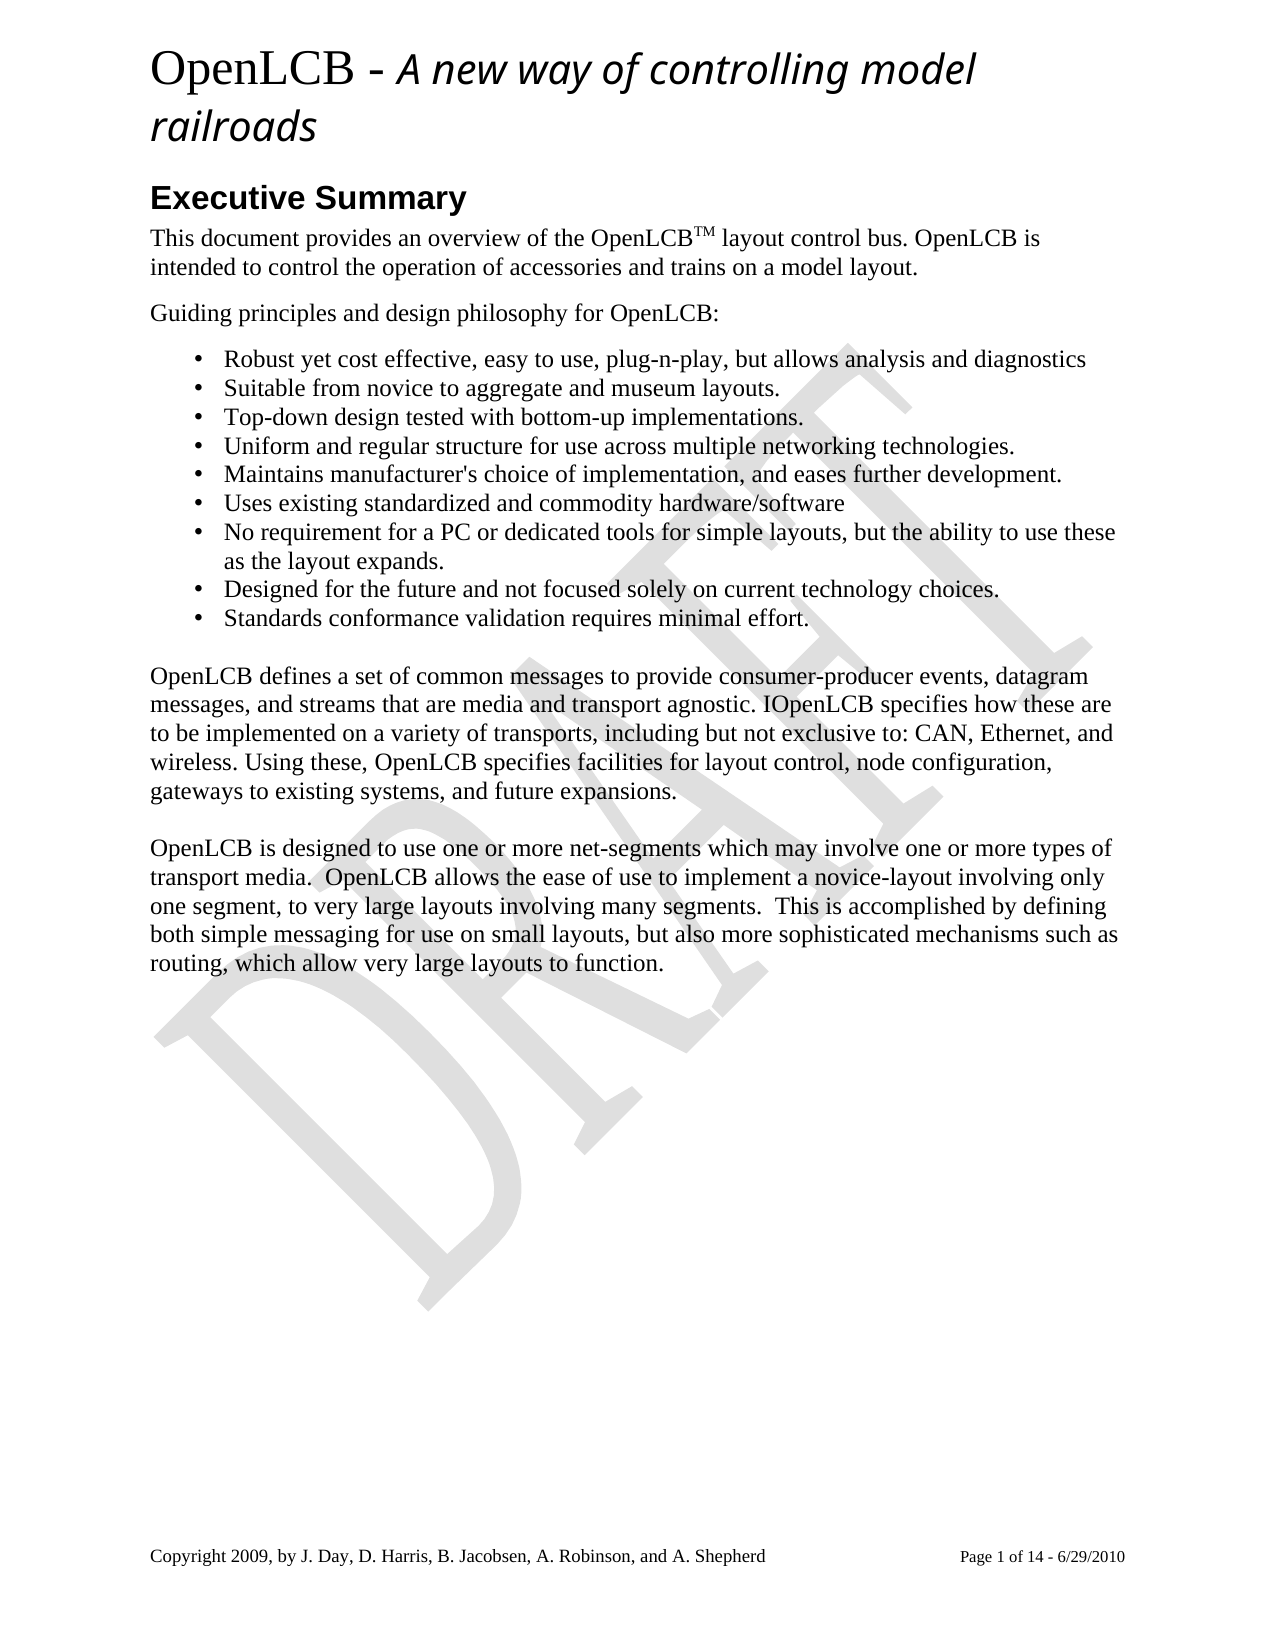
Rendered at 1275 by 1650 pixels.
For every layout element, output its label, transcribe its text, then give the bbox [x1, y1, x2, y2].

text OpenLCB is designed to use one or more net-segments which may involve one or more types of transport media. OpenLCB allows the ease of use to implement a novice-layout involving only one segment, to very large layouts involving many segments. This is accomplished by defining both simple messaging for use on small layouts, but also more sophisticated mechanisms such as routing, which allow very large layouts to function. [485, 833, 715, 977]
list No requirement for a PC or dedicated tools for simple layouts, but the ability to use these as the layout expands. [665, 517, 933, 574]
list No requirement for a PC or dedicated tools for simple layouts, but the ability to use these as the layout expands. [194, 517, 672, 574]
text Guiding principles and design philosophy for OpenLCB: [150, 298, 1125, 327]
list Maintains manufacturer's choice of implementation, and eases further development. [862, 459, 1125, 488]
text OpenLCB defines a set of common messages to provide consumer-producer events, datagram messages, and streams that are media and transport agnostic. IOpenLCB specifies how these are to be implemented on a variety of transports, including but not exclusive to: CAN, Ethernet, and wireless. Using these, OpenLCB specifies facilities for layout control, node configuration, gateways to existing systems, and future expansions. [551, 707, 692, 804]
list Standards conformance validation requires minimal effort. [704, 603, 814, 632]
list No requirement for a PC or dedicated tools for simple layouts, but the ability to use these as the layout expands. [920, 517, 1125, 574]
subtitle Executive Summary [150, 178, 1125, 217]
text OpenLCB defines a set of common messages to provide consumer-producer events, datagram messages, and streams that are media and transport agnostic. IOpenLCB specifies how these are to be implemented on a variety of transports, including but not exclusive to: CAN, Ethernet, and wireless. Using these, OpenLCB specifies facilities for layout control, node configuration, gateways to existing systems, and future expansions. [150, 661, 585, 804]
text OpenLCB defines a set of common messages to provide consumer-producer events, datagram messages, and streams that are media and transport agnostic. IOpenLCB specifies how these are to be implemented on a variety of transports, including but not exclusive to: CAN, Ethernet, and wireless. Using these, OpenLCB specifies facilities for layout control, node configuration, gateways to existing systems, and future expansions. [798, 661, 1125, 804]
list Designed for the future and not focused solely on current technology choices. [194, 574, 661, 603]
list Designed for the future and not focused solely on current technology choices. [977, 574, 1125, 603]
list Top-down design tested with bottom-up implementations. [194, 402, 787, 431]
list Standards conformance validation requires minimal effort. [194, 603, 690, 632]
text OpenLCB is designed to use one or more net-segments which may involve one or more types of transport media. OpenLCB allows the ease of use to implement a novice-layout involving only one segment, to very large layouts involving many segments. This is accomplished by defining both simple messaging for use on small layouts, but also more sophisticated mechanisms such as routing, which allow very large layouts to function. [673, 833, 1125, 977]
list Maintains manufacturer's choice of implementation, and eases further development. [760, 459, 847, 488]
list [880, 373, 1125, 402]
list Robust yet cost effective, easy to use, plug-n-play, but allows analysis and diagnostics [851, 344, 1125, 373]
list Standards conformance validation requires minimal effort. [807, 603, 991, 632]
text OpenLCB is designed to use one or more net-segments which may involve one or more types of transport media. OpenLCB allows the ease of use to implement a novice-layout involving only one segment, to very large layouts involving many segments. This is accomplished by defining both simple messaging for use on small layouts, but also more sophisticated mechanisms such as routing, which allow very large layouts to function. [150, 833, 438, 977]
list Designed for the future and not focused solely on current technology choices. [675, 574, 962, 603]
list Uniform and regular structure for use across multiple networking technologies. [194, 431, 758, 459]
list Robust yet cost effective, easy to use, plug-n-play, but allows analysis and diagnostics [194, 344, 845, 373]
list [827, 375, 890, 402]
list Uses existing standardized and commodity hardware/software [891, 488, 1125, 517]
list Uses existing standardized and commodity hardware/software [194, 488, 701, 517]
list Top-down design tested with bottom-up implementations. [815, 402, 1125, 431]
list Maintains manufacturer's choice of implementation, and eases further development. [194, 459, 744, 488]
text OpenLCB defines a set of common messages to provide consumer-producer events, datagram messages, and streams that are media and transport agnostic. IOpenLCB specifies how these are to be implemented on a variety of transports, including but not exclusive to: CAN, Ethernet, and wireless. Using these, OpenLCB specifies facilities for layout control, node configuration, gateways to existing systems, and future expansions. [538, 661, 862, 804]
list Uses existing standardized and commodity hardware/software [724, 488, 773, 517]
list Suitable from novice to aggregate and museum layouts. [194, 373, 816, 402]
list Uses existing standardized and commodity hardware/software [766, 488, 876, 517]
text This document provides an overview of the OpenLCBTM layout control bus. OpenLCB is intended to control the operation of accessories and trains on a model layout. [150, 223, 1125, 280]
list Uniform and regular structure for use across multiple networking technologies. [834, 431, 1125, 459]
list Standards conformance validation requires minimal effort. [1006, 603, 1125, 632]
text OpenLCB is designed to use one or more net-segments which may involve one or more types of transport media. OpenLCB allows the ease of use to implement a novice-layout involving only one segment, to very large layouts involving many segments. This is accomplished by defining both simple messaging for use on small layouts, but also more sophisticated mechanisms such as routing, which allow very large layouts to function. [367, 833, 515, 977]
